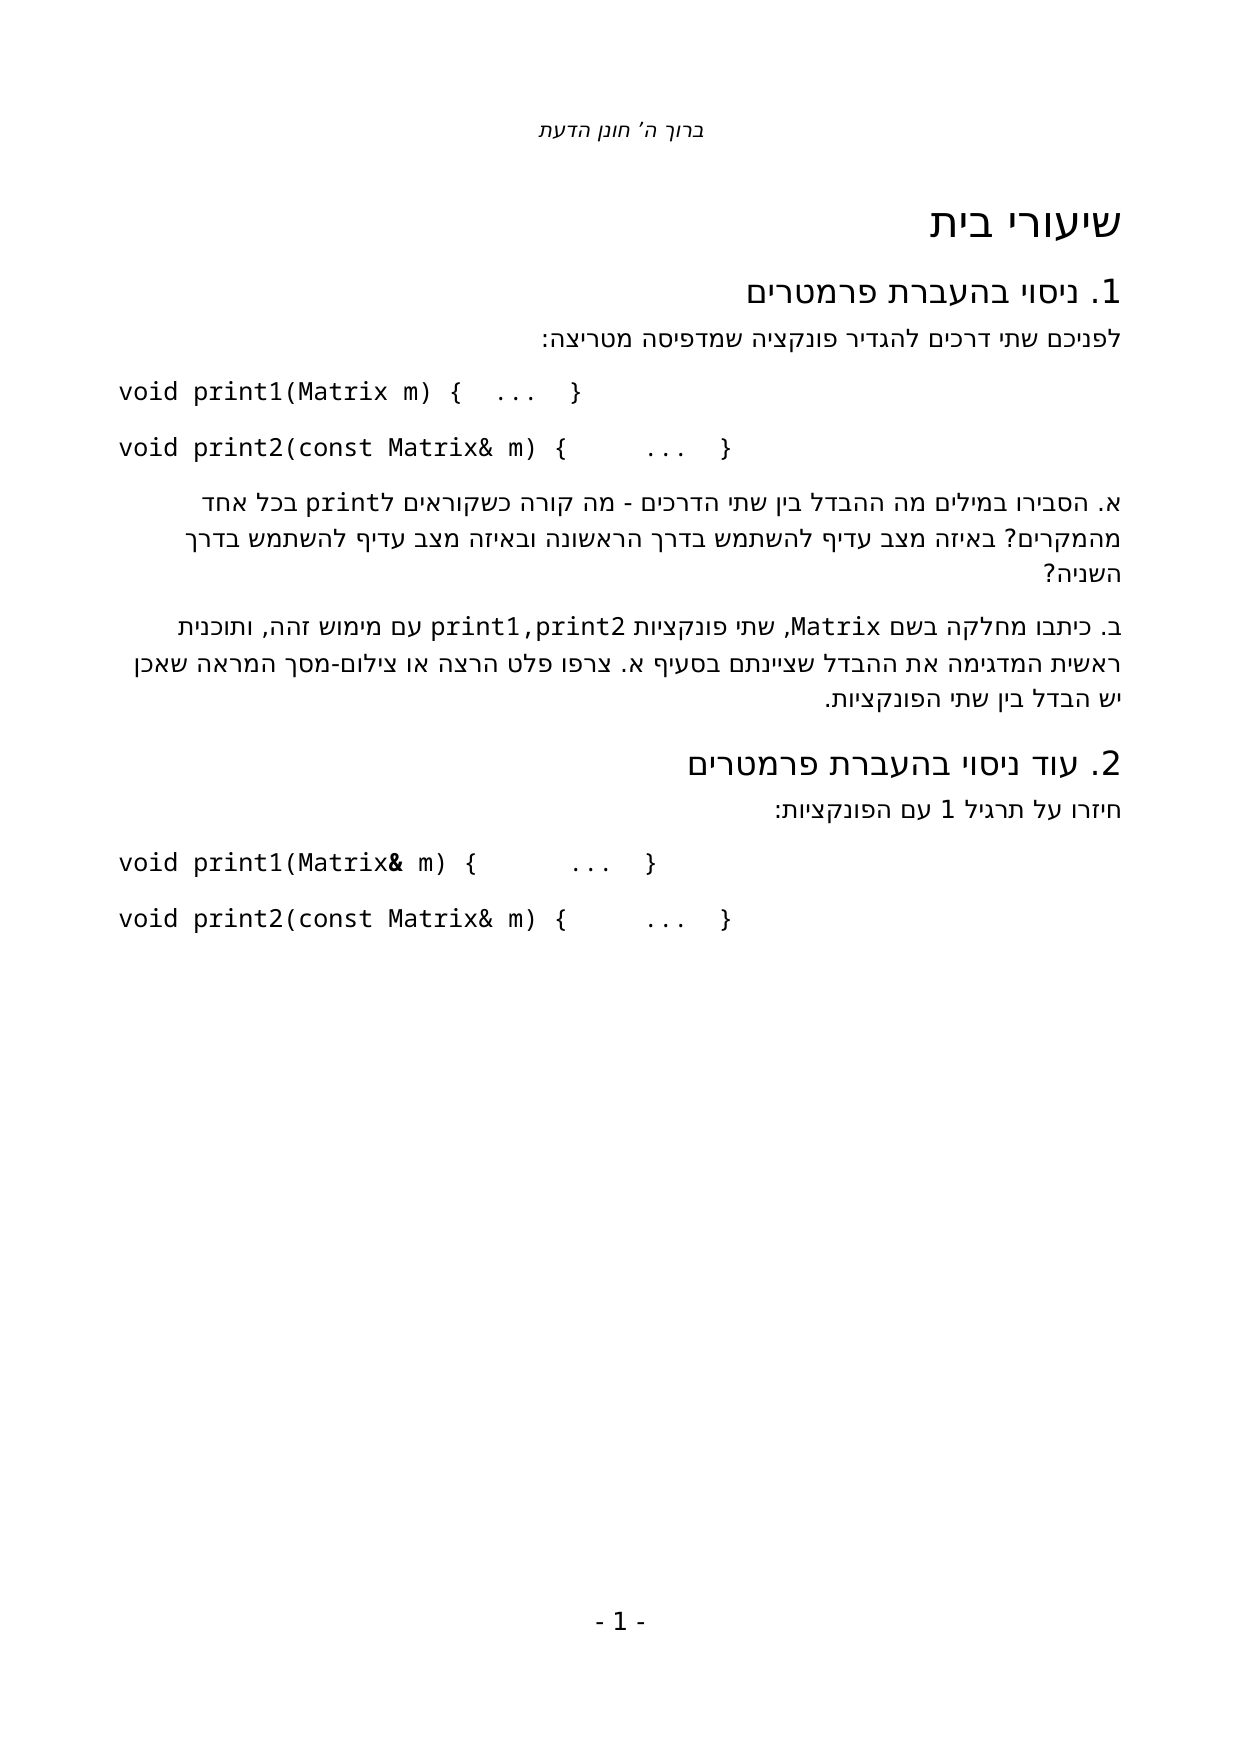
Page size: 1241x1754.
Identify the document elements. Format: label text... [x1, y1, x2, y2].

text לפניכם שתי דרכים להגדיר פונקציה שמדפיסה מטריצה: [118, 324, 1122, 353]
text void print2(const Matrix& m) { ... } [118, 429, 1122, 463]
subtitle שיעורי בית [118, 197, 1122, 248]
text void print2(const Matrix& m) { ... } [118, 900, 1122, 934]
text חיזרו על תרגיל 1 עם הפונקציות: [118, 795, 1122, 824]
subtitle 2. עוד ניסוי בהעברת פרמטרים [118, 744, 1122, 783]
subtitle 1. ניסוי בהעברת פרמטרים [118, 273, 1122, 312]
text void print1(Matrix& m) { ... } [118, 845, 1122, 879]
text א. הסבירו במילים מה ההבדל בין שתי הדרכים - מה קורה כשקוראים לprint בכל אחד מהמקרים? באיזה מצב עדיף להשתמש בדרך הראשונה ובאיזה מצב עדיף להשתמש בדרך השניה? [118, 484, 1122, 589]
text ב. כיתבו מחלקה בשם Matrix, שתי פונקציות print1,print2 עם מימוש זהה, ותוכנית ראשית המדגימה את ההבדל שציינתם בסעיף א. צרפו פלט הרצה או צילום-מסך המראה שאכן יש הבדל בין שתי הפונקציות. [118, 609, 1122, 713]
text void print1(Matrix m) { ... } [118, 374, 1122, 408]
